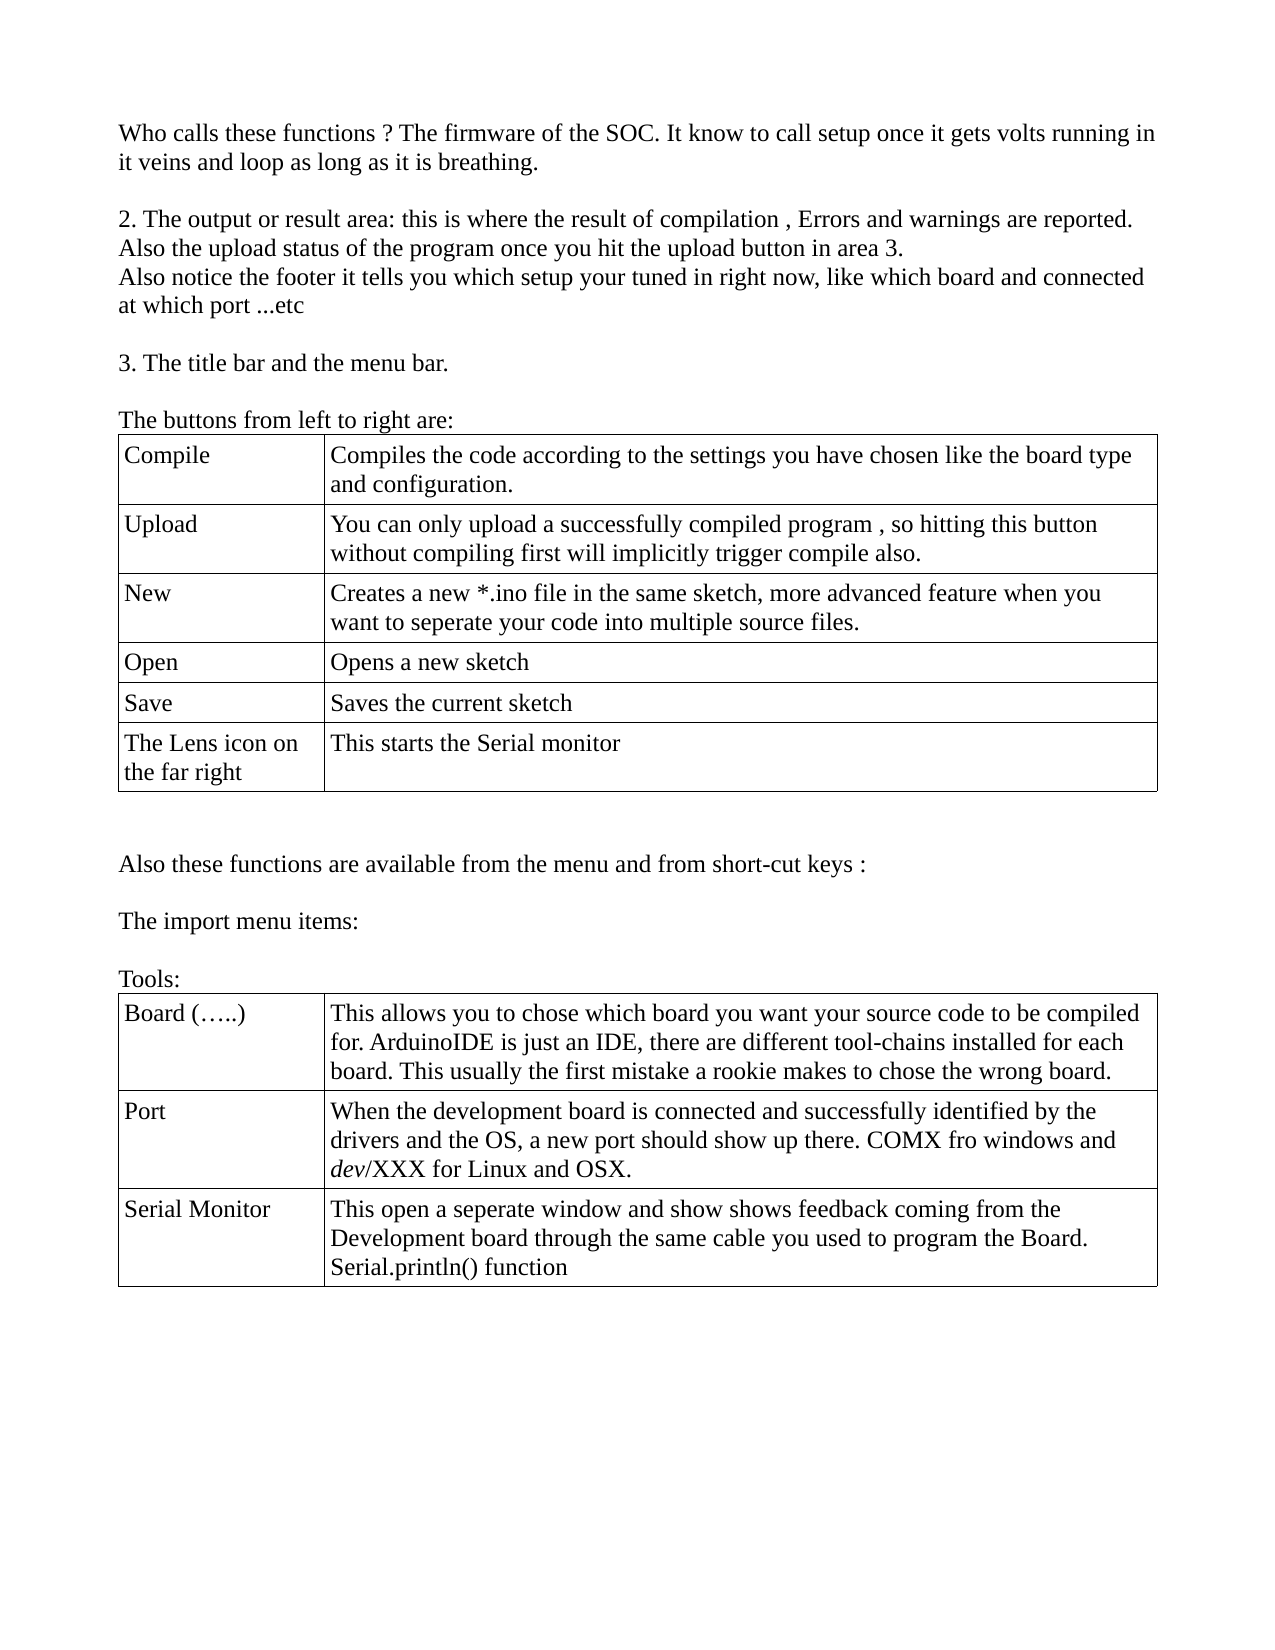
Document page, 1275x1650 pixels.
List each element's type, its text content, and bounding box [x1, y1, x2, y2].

text 3. The title bar and the menu bar. [118, 348, 1157, 377]
table_header Board (…..) [119, 994, 324, 1090]
text The buttons from left to right are: [118, 406, 1157, 434]
table_cell This open a seperate window and show shows feedback coming from the Development board through the same cable you used to program the Board. Serial.println() function [325, 1189, 1157, 1286]
text The import menu items: [118, 906, 1157, 935]
table_cell Creates a new *.ino file in the same sketch, more advanced feature when you want to seperate your code into multiple source files. [325, 574, 1157, 642]
text 2. The output or result area: this is where the result of compilation , Errors and warnings are reported. Also the upload status of the program once you hit the upload button in area 3. [118, 204, 1157, 262]
table_cell Saves the current sketch [325, 683, 1157, 722]
table_header This allows you to chose which board you want your source code to be compiled for. ArduinoIDE is just an IDE, there are different tool-chains installed for each board. This usually the first mistake a rookie makes to chose the wrong board. [325, 994, 1157, 1090]
text Also notice the footer it tells you which setup your tuned in right now, like which board and connected at which port ...etc [118, 262, 1157, 319]
table_header Compiles the code according to the settings you have chosen like the board type and configuration. [325, 435, 1157, 503]
table_cell Opens a new sketch [325, 643, 1157, 682]
text Who calls these functions ? The firmware of the SOC. It know to call setup once it gets volts running in it veins and loop as long as it is breathing. [118, 118, 1157, 176]
table_cell Save [119, 683, 324, 722]
table_cell You can only upload a successfully compiled program , so hitting this button without compiling first will implicitly trigger compile also. [325, 505, 1157, 572]
table_cell The Lens icon on the far right [119, 723, 324, 791]
table_cell This starts the Serial monitor [325, 723, 1157, 791]
table_header Compile [119, 435, 324, 503]
text Also these functions are available from the menu and from short-cut keys : [118, 849, 1157, 878]
table_cell When the development board is connected and successfully identified by the drivers and the OS, a new port should show up there. COMX fro windows and dev/XXX for Linux and OSX. [325, 1091, 1157, 1188]
table_cell Upload [119, 505, 324, 572]
table_cell Open [119, 643, 324, 682]
table_cell Port [119, 1091, 324, 1188]
text Tools: [118, 964, 1157, 993]
table_cell Serial Monitor [119, 1189, 324, 1286]
table_cell New [119, 574, 324, 642]
